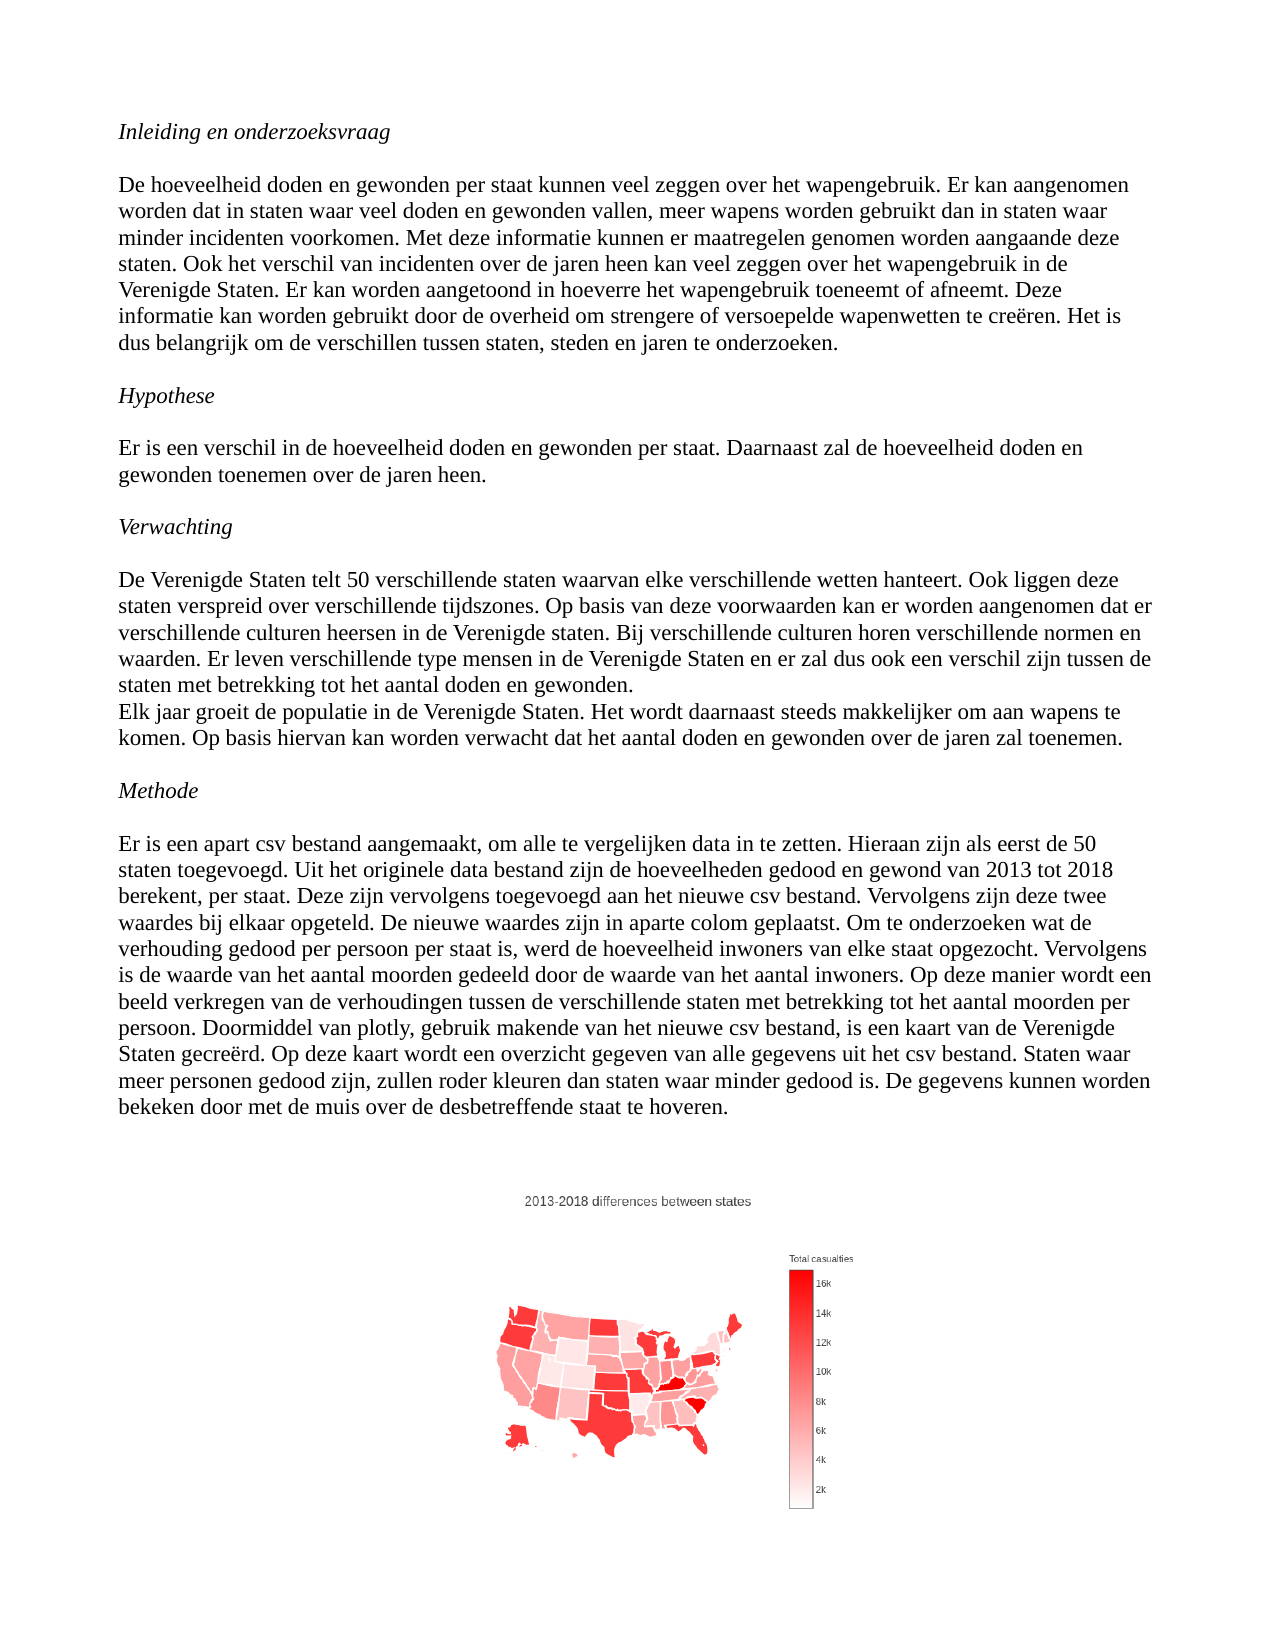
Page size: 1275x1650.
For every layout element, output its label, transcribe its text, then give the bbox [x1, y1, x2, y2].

picture [401, 1166, 874, 1579]
text Inleiding en onderzoeksvraag [118, 118, 1157, 144]
text Er is een verschil in de hoeveelheid doden en gewonden per staat. Daarnaast zal de hoeveelheid doden en gewonden toenemen over de jaren heen. [118, 434, 1157, 487]
text Er is een apart csv bestand aangemaakt, om alle te vergelijken data in te zetten. Hieraan zijn als eerst de 50 staten toegevoegd. Uit het originele data bestand zijn de hoeveelheden gedood en gewond van 2013 tot 2018 berekent, per staat. Deze zijn vervolgens toegevoegd aan het nieuwe csv bestand. Vervolgens zijn deze twee waardes bij elkaar opgeteld. De nieuwe waardes zijn in aparte colom geplaatst. Om te onderzoeken wat de verhouding gedood per persoon per staat is, werd de hoeveelheid inwoners van elke staat opgezocht. Vervolgens is de waarde van het aantal moorden gedeeld door de waarde van het aantal inwoners. Op deze manier wordt een beeld verkregen van de verhoudingen tussen de verschillende staten met betrekking tot het aantal moorden per persoon. Doormiddel van plotly, gebruik makende van het nieuwe csv bestand, is een kaart van de Verenigde Staten gecreërd. Op deze kaart wordt een overzicht gegeven van alle gegevens uit het csv bestand. Staten waar meer personen gedood zijn, zullen roder kleuren dan staten waar minder gedood is. De gegevens kunnen worden bekeken door met de muis over de desbetreffende staat te hoveren. [118, 830, 1157, 1119]
text Verwachting [118, 513, 1157, 540]
text Hypothese [118, 382, 1157, 408]
text Elk jaar groeit de populatie in de Verenigde Staten. Het wordt daarnaast steeds makkelijker om aan wapens te komen. Op basis hiervan kan worden verwacht dat het aantal doden en gewonden over de jaren zal toenemen. [118, 698, 1157, 751]
text Methode [118, 777, 1157, 803]
text De Verenigde Staten telt 50 verschillende staten waarvan elke verschillende wetten hanteert. Ook liggen deze staten verspreid over verschillende tijdszones. Op basis van deze voorwaarden kan er worden aangenomen dat er verschillende culturen heersen in de Verenigde staten. Bij verschillende culturen horen verschillende normen en waarden. Er leven verschillende type mensen in de Verenigde Staten en er zal dus ook een verschil zijn tussen de staten met betrekking tot het aantal doden en gewonden. [118, 566, 1157, 698]
text De hoeveelheid doden en gewonden per staat kunnen veel zeggen over het wapengebruik. Er kan aangenomen worden dat in staten waar veel doden en gewonden vallen, meer wapens worden gebruikt dan in staten waar minder incidenten voorkomen. Met deze informatie kunnen er maatregelen genomen worden aangaande deze staten. Ook het verschil van incidenten over de jaren heen kan veel zeggen over het wapengebruik in de Verenigde Staten. Er kan worden aangetoond in hoeverre het wapengebruik toeneemt of afneemt. Deze informatie kan worden gebruikt door de overheid om strengere of versoepelde wapenwetten te creëren. Het is dus belangrijk om de verschillen tussen staten, steden en jaren te onderzoeken. [118, 171, 1157, 355]
